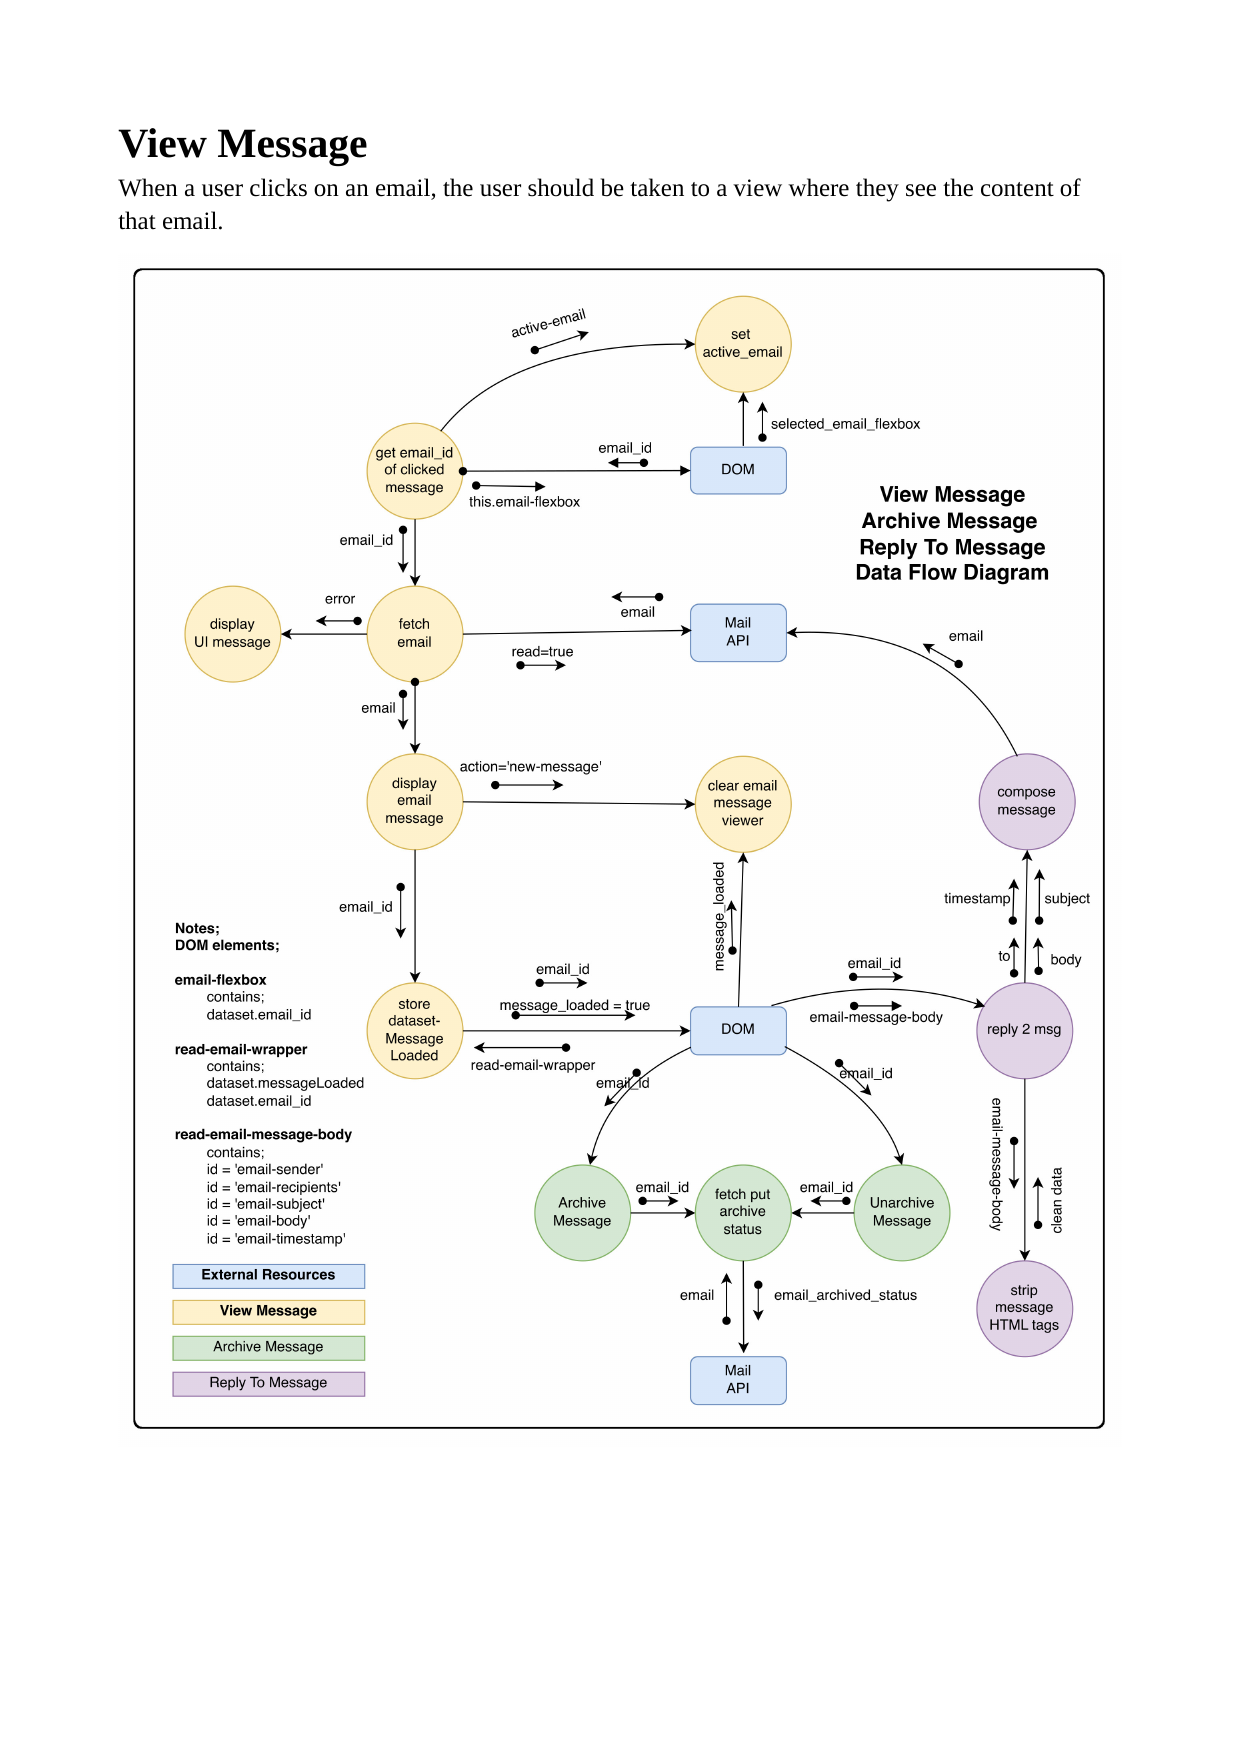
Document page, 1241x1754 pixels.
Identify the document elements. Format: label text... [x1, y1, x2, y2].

text When a user clicks on an email, the user should be taken to a view where they see the content of that email. [118, 173, 1122, 235]
picture [118, 253, 1123, 1447]
text View Message [118, 118, 1122, 166]
